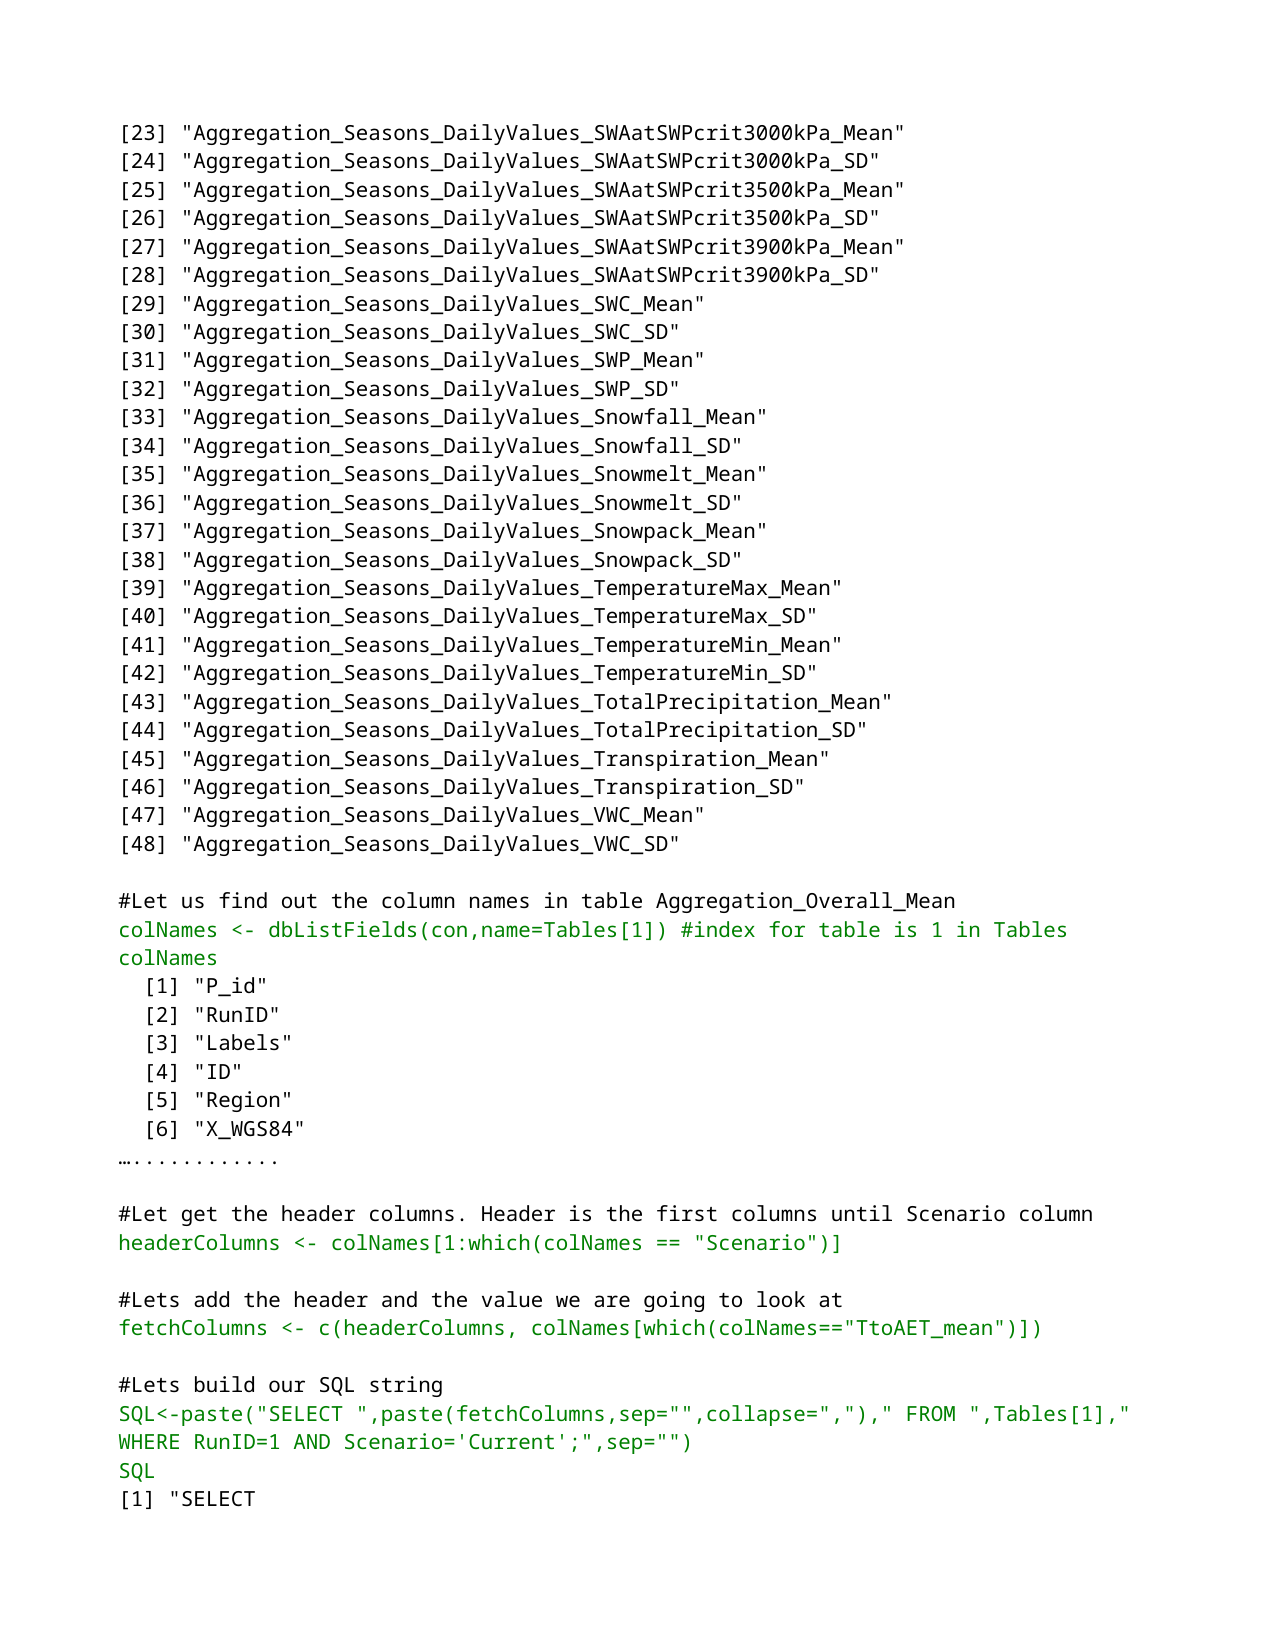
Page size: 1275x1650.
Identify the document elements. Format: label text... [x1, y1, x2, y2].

text [27] "Aggregation_Seasons_DailyValues_SWAatSWPcrit3900kPa_Mean" [118, 232, 1157, 260]
text [48] "Aggregation_Seasons_DailyValues_VWC_SD" [118, 829, 1157, 857]
text headerColumns <- colNames[1:which(colNames == "Scenario")] [118, 1228, 1157, 1256]
text [46] "Aggregation_Seasons_DailyValues_Transpiration_SD" [118, 772, 1157, 801]
text [32] "Aggregation_Seasons_DailyValues_SWP_SD" [118, 374, 1157, 402]
text [40] "Aggregation_Seasons_DailyValues_TemperatureMax_SD" [118, 602, 1157, 630]
text SQL<-paste("SELECT ",paste(fetchColumns,sep="",collapse=",")," FROM ",Tables[1]," WHERE RunID=1 AND Scenario='Current';",sep="") [118, 1399, 1157, 1456]
text [6] "X_WGS84" [118, 1114, 1157, 1142]
text [43] "Aggregation_Seasons_DailyValues_TotalPrecipitation_Mean" [118, 687, 1157, 715]
text [34] "Aggregation_Seasons_DailyValues_Snowfall_SD" [118, 431, 1157, 459]
text [44] "Aggregation_Seasons_DailyValues_TotalPrecipitation_SD" [118, 715, 1157, 744]
text [1] "SELECT [118, 1484, 1157, 1513]
text [3] "Labels" [118, 1028, 1157, 1057]
text SQL [118, 1456, 1157, 1484]
text [5] "Region" [118, 1085, 1157, 1114]
text [24] "Aggregation_Seasons_DailyValues_SWAatSWPcrit3000kPa_SD" [118, 147, 1157, 175]
text [39] "Aggregation_Seasons_DailyValues_TemperatureMax_Mean" [118, 573, 1157, 602]
text [25] "Aggregation_Seasons_DailyValues_SWAatSWPcrit3500kPa_Mean" [118, 175, 1157, 203]
text [42] "Aggregation_Seasons_DailyValues_TemperatureMin_SD" [118, 658, 1157, 687]
text [33] "Aggregation_Seasons_DailyValues_Snowfall_Mean" [118, 402, 1157, 431]
text colNames [118, 943, 1157, 972]
text #Let get the header columns. Header is the first columns until Scenario column [118, 1199, 1157, 1228]
text [41] "Aggregation_Seasons_DailyValues_TemperatureMin_Mean" [118, 630, 1157, 658]
text colNames <- dbListFields(con,name=Tables[1]) #index for table is 1 in Tables [118, 915, 1157, 943]
text fetchColumns <- c(headerColumns, colNames[which(colNames=="TtoAET_mean")]) [118, 1313, 1157, 1342]
text [30] "Aggregation_Seasons_DailyValues_SWC_SD" [118, 317, 1157, 346]
text [4] "ID" [118, 1057, 1157, 1085]
text [37] "Aggregation_Seasons_DailyValues_Snowpack_Mean" [118, 516, 1157, 545]
text [26] "Aggregation_Seasons_DailyValues_SWAatSWPcrit3500kPa_SD" [118, 203, 1157, 232]
text [38] "Aggregation_Seasons_DailyValues_Snowpack_SD" [118, 545, 1157, 573]
text [29] "Aggregation_Seasons_DailyValues_SWC_Mean" [118, 289, 1157, 317]
text #Let us find out the column names in table Aggregation_Overall_Mean [118, 886, 1157, 915]
text [45] "Aggregation_Seasons_DailyValues_Transpiration_Mean" [118, 744, 1157, 772]
text [28] "Aggregation_Seasons_DailyValues_SWAatSWPcrit3900kPa_SD" [118, 260, 1157, 289]
text [31] "Aggregation_Seasons_DailyValues_SWP_Mean" [118, 346, 1157, 374]
text #Lets add the header and the value we are going to look at [118, 1285, 1157, 1313]
text [47] "Aggregation_Seasons_DailyValues_VWC_Mean" [118, 801, 1157, 829]
text [23] "Aggregation_Seasons_DailyValues_SWAatSWPcrit3000kPa_Mean" [118, 118, 1157, 147]
text #Lets build our SQL string [118, 1371, 1157, 1399]
text …............ [118, 1142, 1157, 1171]
text [1] "P_id" [118, 972, 1157, 1000]
text [35] "Aggregation_Seasons_DailyValues_Snowmelt_Mean" [118, 459, 1157, 488]
text [2] "RunID" [118, 1000, 1157, 1028]
text [36] "Aggregation_Seasons_DailyValues_Snowmelt_SD" [118, 488, 1157, 516]
